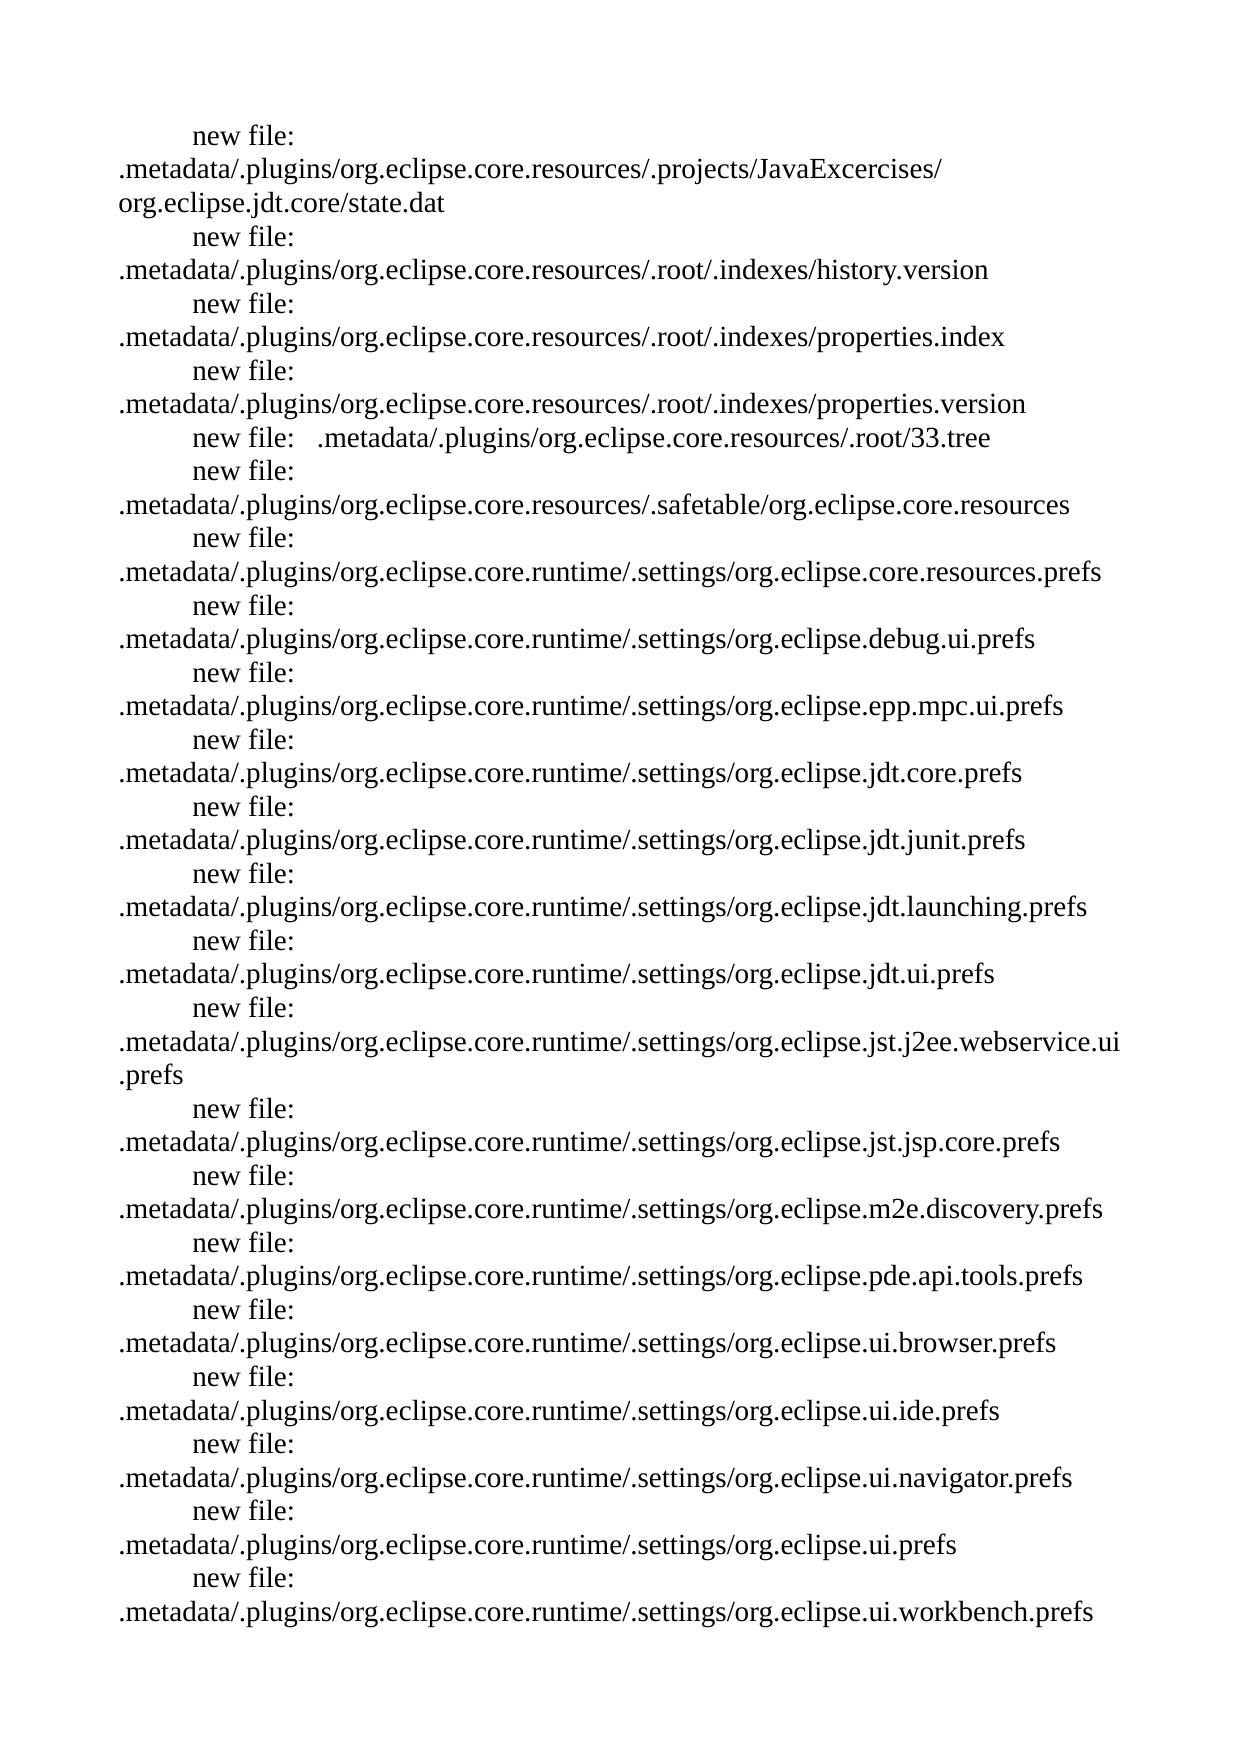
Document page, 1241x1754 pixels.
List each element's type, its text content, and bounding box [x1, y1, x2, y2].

text new file: .metadata/.plugins/org.eclipse.core.runtime/.settings/org.eclipse.ui.browser.prefs [118, 1292, 1122, 1359]
text new file: .metadata/.plugins/org.eclipse.core.runtime/.settings/org.eclipse.jst.j2ee.webservice.ui.prefs [118, 990, 1122, 1091]
text new file: .metadata/.plugins/org.eclipse.core.resources/.safetable/org.eclipse.core.resources [118, 453, 1122, 521]
text new file: .metadata/.plugins/org.eclipse.core.runtime/.settings/org.eclipse.ui.ide.prefs [118, 1359, 1122, 1426]
text new file: .metadata/.plugins/org.eclipse.core.runtime/.settings/org.eclipse.ui.navigator.prefs [118, 1426, 1122, 1493]
text new file: .metadata/.plugins/org.eclipse.core.runtime/.settings/org.eclipse.ui.prefs [118, 1493, 1122, 1560]
text new file: .metadata/.plugins/org.eclipse.core.runtime/.settings/org.eclipse.debug.ui.prefs [118, 588, 1122, 655]
text new file: .metadata/.plugins/org.eclipse.core.runtime/.settings/org.eclipse.jst.jsp.core.prefs [118, 1091, 1122, 1158]
text new file: .metadata/.plugins/org.eclipse.core.runtime/.settings/org.eclipse.core.resources.prefs [118, 521, 1122, 588]
text new file: .metadata/.plugins/org.eclipse.core.runtime/.settings/org.eclipse.jdt.junit.prefs [118, 789, 1122, 856]
text new file: .metadata/.plugins/org.eclipse.core.runtime/.settings/org.eclipse.jdt.core.prefs [118, 722, 1122, 789]
text new file: .metadata/.plugins/org.eclipse.core.resources/.root/33.tree [118, 420, 1122, 453]
text new file: .metadata/.plugins/org.eclipse.core.resources/.projects/JavaExcercises/org.eclipse.jdt.core/state.dat [118, 118, 1122, 219]
text new file: .metadata/.plugins/org.eclipse.core.resources/.root/.indexes/history.version [118, 219, 1122, 286]
text new file: .metadata/.plugins/org.eclipse.core.runtime/.settings/org.eclipse.epp.mpc.ui.prefs [118, 655, 1122, 722]
text new file: .metadata/.plugins/org.eclipse.core.resources/.root/.indexes/properties.index [118, 286, 1122, 353]
text new file: .metadata/.plugins/org.eclipse.core.runtime/.settings/org.eclipse.pde.api.tools.prefs [118, 1225, 1122, 1292]
text new file: .metadata/.plugins/org.eclipse.core.runtime/.settings/org.eclipse.ui.workbench.prefs [118, 1560, 1122, 1627]
text new file: .metadata/.plugins/org.eclipse.core.runtime/.settings/org.eclipse.jdt.launching.prefs [118, 856, 1122, 923]
text new file: .metadata/.plugins/org.eclipse.core.runtime/.settings/org.eclipse.jdt.ui.prefs [118, 923, 1122, 990]
text new file: .metadata/.plugins/org.eclipse.core.resources/.root/.indexes/properties.version [118, 353, 1122, 420]
text new file: .metadata/.plugins/org.eclipse.core.runtime/.settings/org.eclipse.m2e.discovery.prefs [118, 1158, 1122, 1225]
